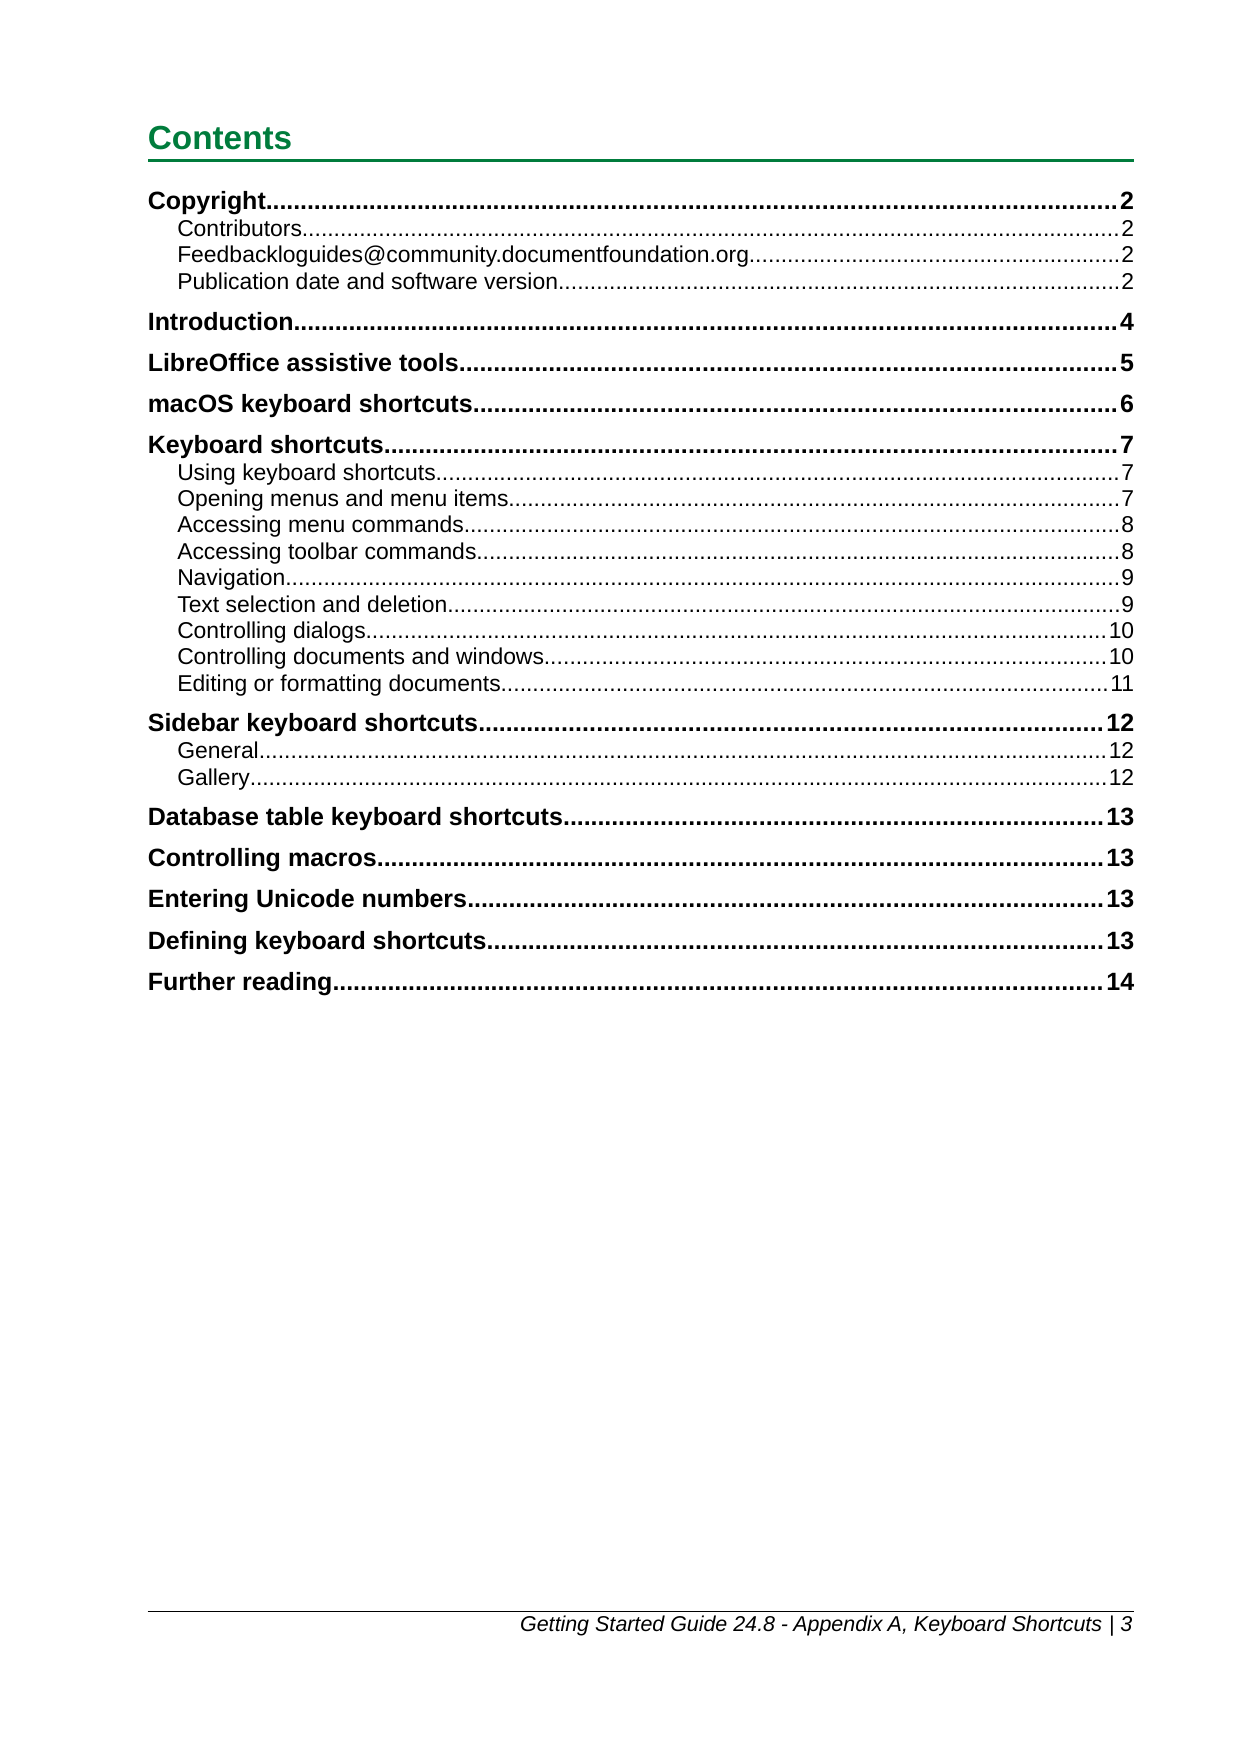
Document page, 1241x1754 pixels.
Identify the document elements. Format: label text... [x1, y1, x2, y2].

text Gallery 12 [177, 763, 1134, 790]
text Controlling macros 13 [148, 843, 1134, 872]
text Navigation 9 [177, 564, 1134, 591]
text Controlling documents and windows 10 [177, 643, 1134, 669]
text Entering Unicode numbers 13 [148, 884, 1134, 913]
text Accessing toolbar commands 8 [177, 538, 1134, 564]
text Using keyboard shortcuts 7 [177, 459, 1134, 485]
text Introduction 4 [148, 307, 1134, 335]
text Accessing menu commands 8 [177, 511, 1134, 538]
text Text selection and deletion 9 [177, 591, 1134, 617]
text Copyright 2 [148, 186, 1134, 215]
text Database table keyboard shortcuts 13 [148, 802, 1134, 831]
text macOS keyboard shortcuts 6 [148, 389, 1134, 418]
text General 12 [177, 737, 1134, 763]
text Keyboard shortcuts 7 [148, 430, 1134, 459]
text Contributors 2 [177, 215, 1134, 241]
text Sidebar keyboard shortcuts 12 [148, 708, 1134, 737]
text Defining keyboard shortcuts 13 [148, 926, 1134, 954]
text Opening menus and menu items 7 [177, 485, 1134, 511]
text Feedbackloguides@community.documentfoundation.org 2 [177, 241, 1134, 268]
text LibreOffice assistive tools 5 [148, 348, 1134, 376]
text Controlling dialogs 10 [177, 617, 1134, 643]
text Further reading 14 [148, 967, 1134, 996]
text Editing or formatting documents 11 [177, 669, 1134, 696]
text Publication date and software version 2 [177, 268, 1134, 294]
subtitle Contents [148, 118, 1134, 159]
